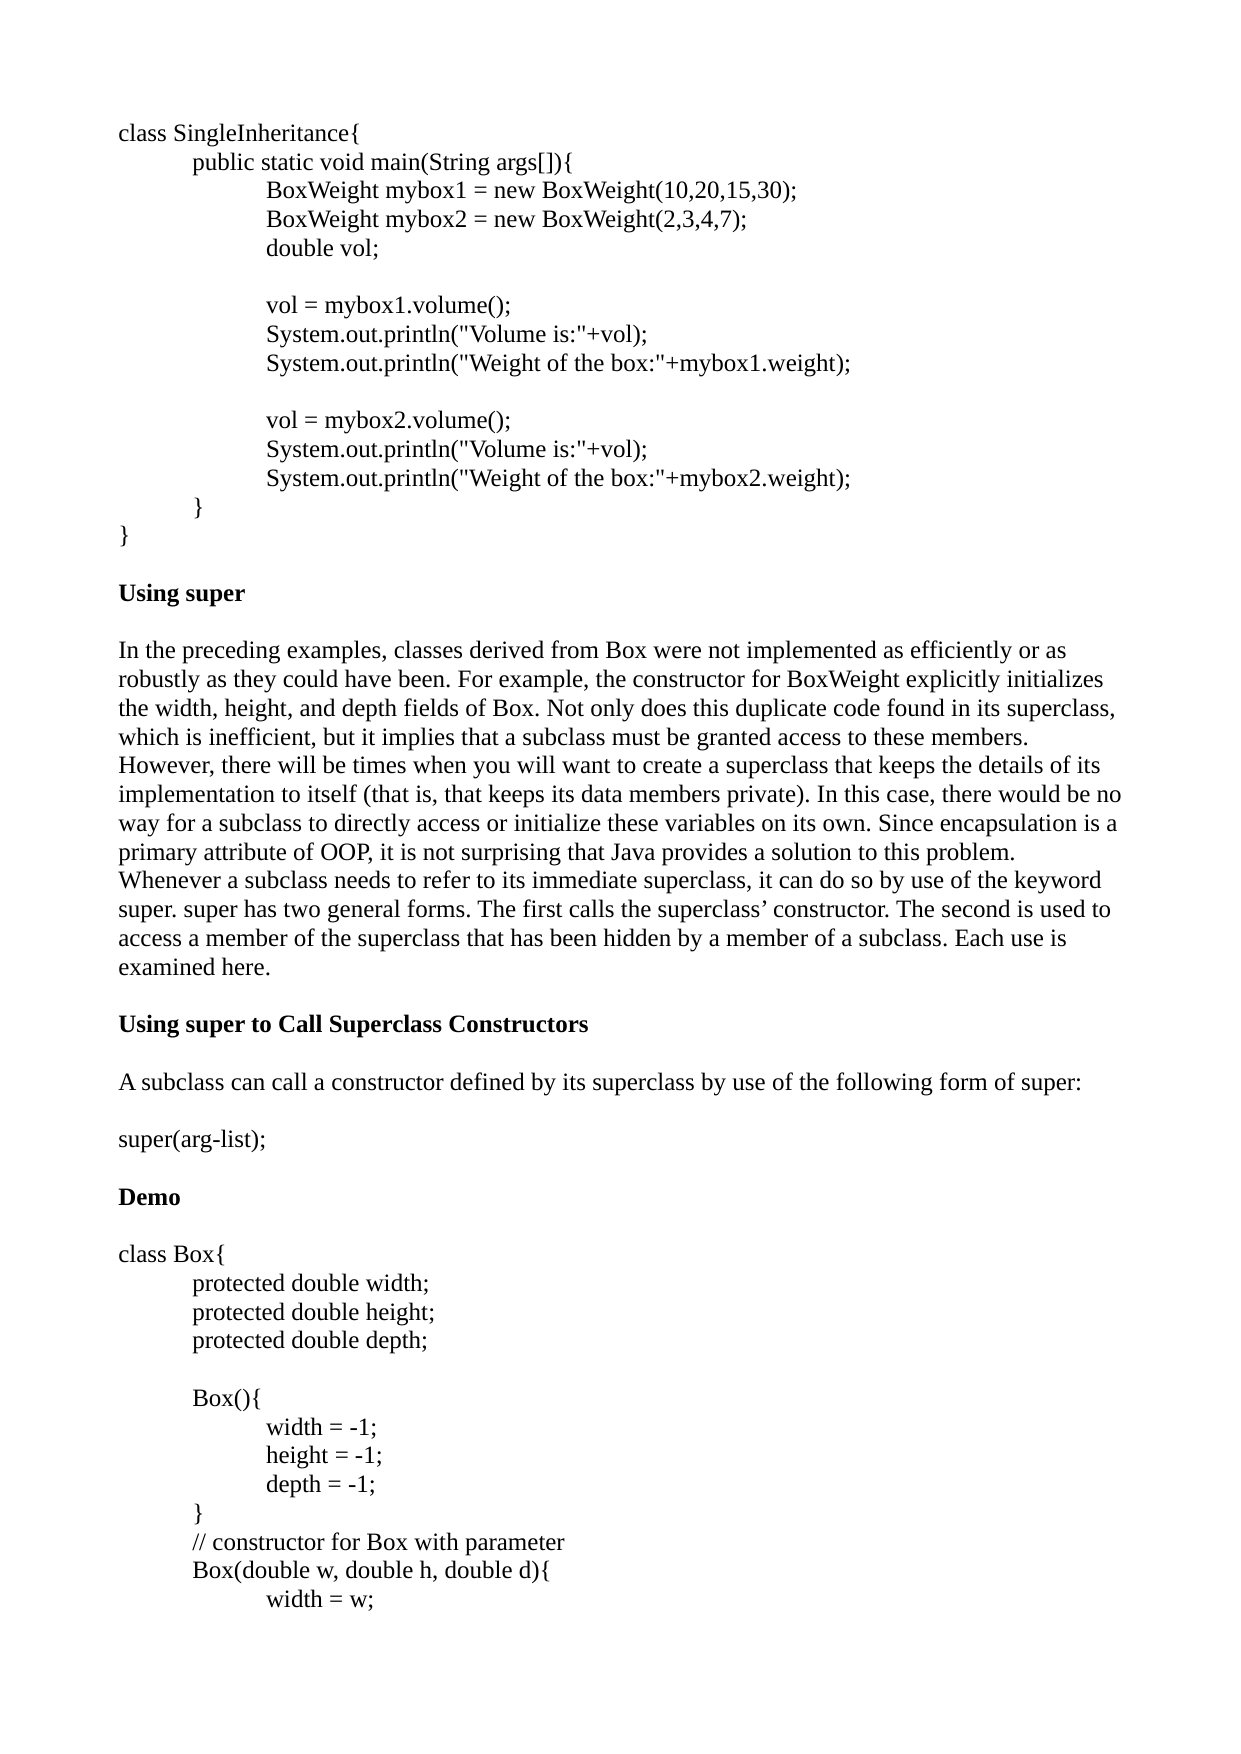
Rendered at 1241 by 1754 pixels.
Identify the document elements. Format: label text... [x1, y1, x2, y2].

text BoxWeight mybox2 = new BoxWeight(2,3,4,7); [118, 204, 1122, 233]
text class SingleInheritance{ [118, 118, 1122, 147]
text System.out.println("Weight of the box:"+mybox1.weight); [118, 348, 1122, 377]
text BoxWeight mybox1 = new BoxWeight(10,20,15,30); [118, 176, 1122, 204]
text vol = mybox2.volume(); [118, 406, 1122, 434]
text } [118, 1498, 1122, 1527]
text A subclass can call a constructor defined by its superclass by use of the following form of super: [118, 1067, 1122, 1096]
text vol = mybox1.volume(); [118, 291, 1122, 319]
text Box(){ [118, 1383, 1122, 1412]
text Using super [118, 578, 1122, 607]
text Demo [118, 1182, 1122, 1211]
text protected double depth; [118, 1326, 1122, 1354]
text } [118, 492, 1122, 521]
text protected double height; [118, 1297, 1122, 1326]
text class Box{ [118, 1239, 1122, 1268]
text double vol; [118, 233, 1122, 262]
text System.out.println("Weight of the box:"+mybox2.weight); [118, 463, 1122, 492]
text protected double width; [118, 1268, 1122, 1297]
text } [118, 521, 1122, 549]
text Box(double w, double h, double d){ [118, 1556, 1122, 1584]
text System.out.println("Volume is:"+vol); [118, 319, 1122, 348]
text height = -1; [118, 1441, 1122, 1469]
text width = w; [118, 1584, 1122, 1613]
text Using super to Call Superclass Constructors [118, 1009, 1122, 1038]
text In the preceding examples, classes derived from Box were not implemented as efficiently or as robustly as they could have been. For example, the constructor for BoxWeight explicitly initializes the width, height, and depth fields of Box. Not only does this duplicate code found in its superclass, which is inefficient, but it implies that a subclass must be granted access to these members. However, there will be times when you will want to create a superclass that keeps the details of its implementation to itself (that is, that keeps its data members private). In this case, there would be no way for a subclass to directly access or initialize these variables on its own. Since encapsulation is a primary attribute of OOP, it is not surprising that Java provides a solution to this problem. Whenever a subclass needs to refer to its immediate superclass, it can do so by use of the keyword super. super has two general forms. The first calls the superclass’ constructor. The second is used to access a member of the superclass that has been hidden by a member of a subclass. Each use is examined here. [118, 636, 1122, 981]
text depth = -1; [118, 1469, 1122, 1498]
text // constructor for Box with parameter [118, 1527, 1122, 1556]
text width = -1; [118, 1412, 1122, 1441]
text System.out.println("Volume is:"+vol); [118, 434, 1122, 463]
text public static void main(String args[]){ [118, 147, 1122, 176]
text super(arg-list); [118, 1124, 1122, 1153]
